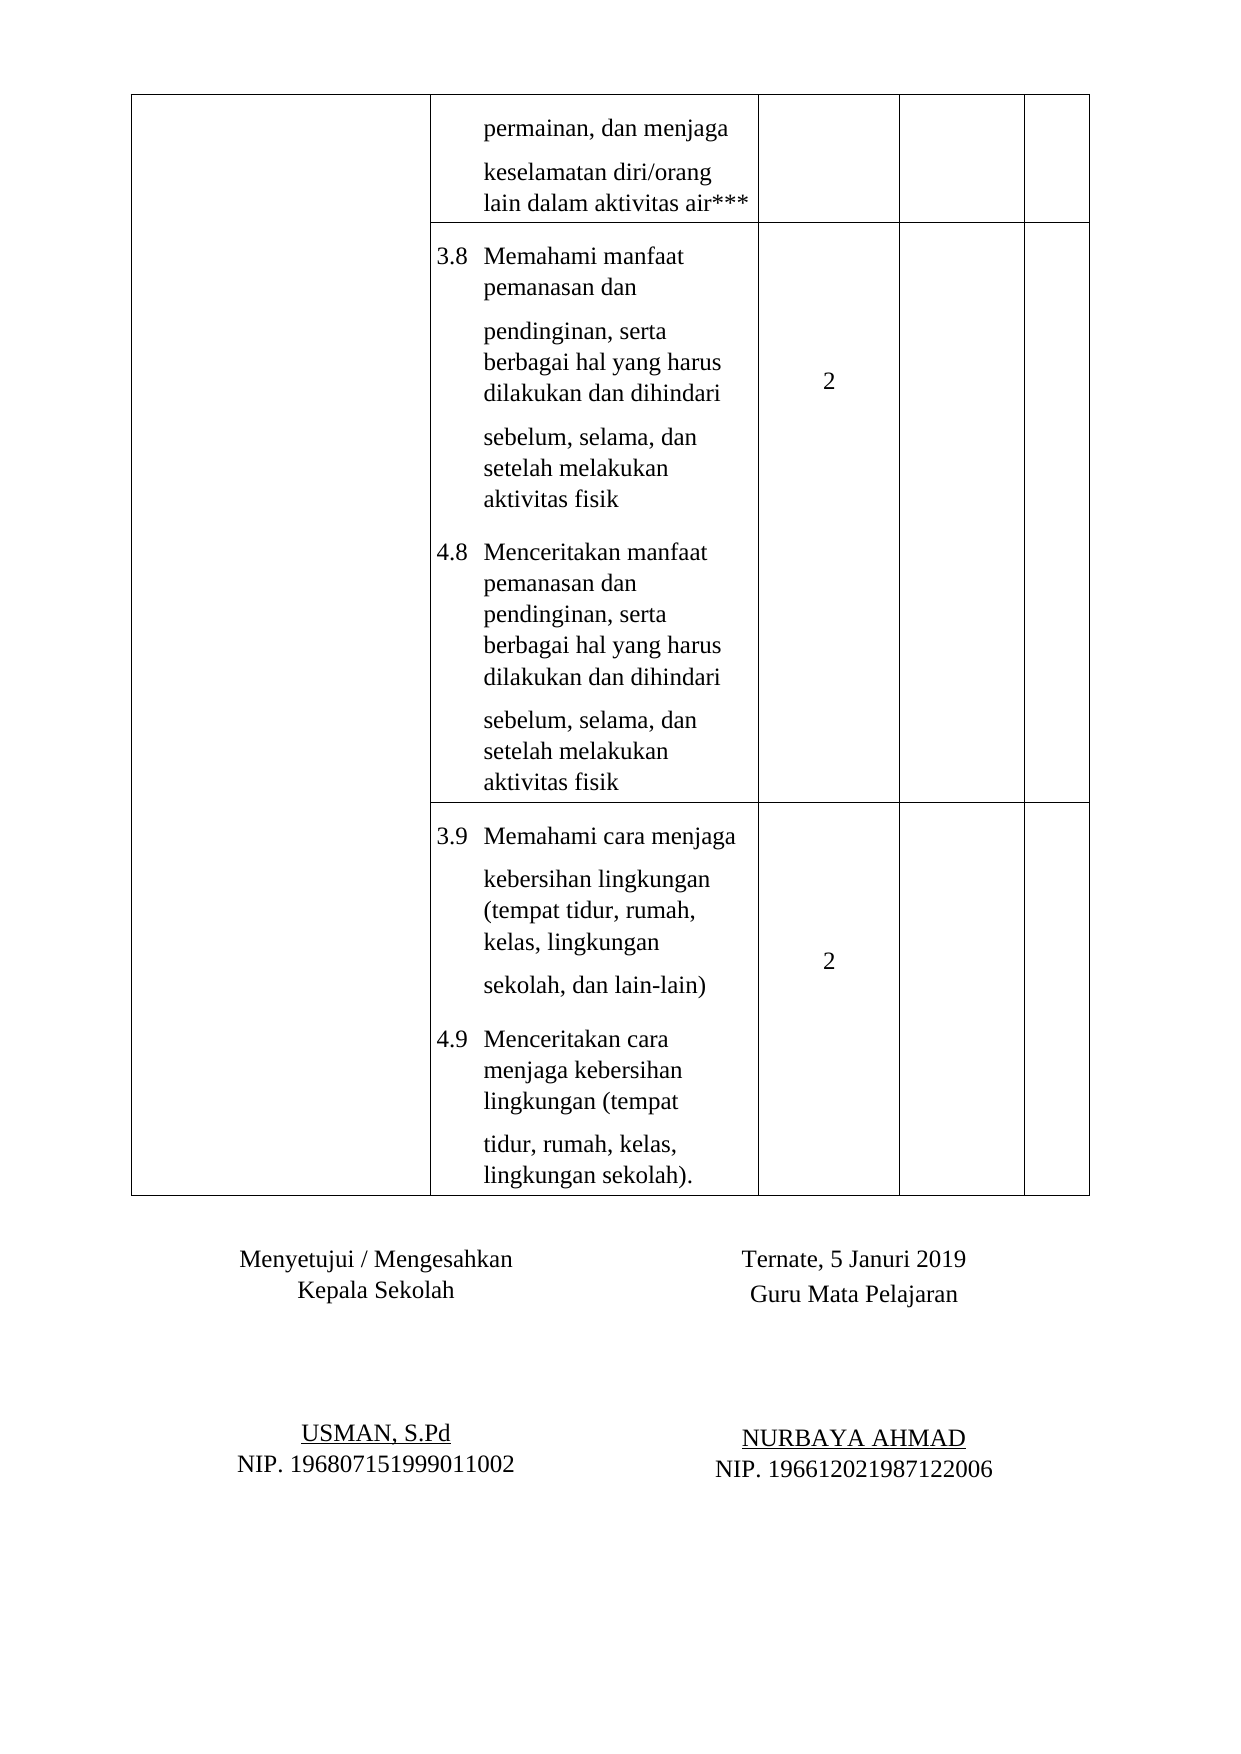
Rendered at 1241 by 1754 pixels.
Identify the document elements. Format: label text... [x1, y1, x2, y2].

table_cell [900, 803, 1024, 1195]
table_cell [900, 223, 1024, 802]
table_cell [167, 95, 430, 1195]
table_cell [1025, 95, 1089, 222]
table_cell 2 [759, 803, 899, 1195]
table_header Ternate, 5 Januri 2019 Guru Mata Pelajaran NURBAYA AHMAD NIP. 196612021987122006 [621, 1244, 1087, 1499]
table_cell permainan, dan menjaga keselamatan diri/orang lain dalam aktivitas air*** [478, 95, 758, 222]
table_cell 4.9 [431, 1005, 478, 1195]
table_cell 2 [759, 223, 899, 802]
table_cell [759, 95, 899, 222]
table_cell Menceritakan cara menjaga kebersihan lingkungan (tempat tidur, rumah, kelas, lingkungan sekolah). [478, 1005, 758, 1195]
table_cell [1025, 223, 1089, 802]
table_cell [132, 95, 167, 1195]
table_cell Memahami manfaat pemanasan dan pendinginan, serta berbagai hal yang harus dilakukan dan dihindari sebelum, selama, dan setelah melakukan aktivitas fisik [478, 223, 758, 518]
table_cell 4.8 [431, 518, 478, 802]
table_cell [900, 95, 1024, 222]
table_cell [431, 95, 478, 222]
table_cell Menceritakan manfaat pemanasan dan pendinginan, serta berbagai hal yang harus dilakukan dan dihindari sebelum, selama, dan setelah melakukan aktivitas fisik [478, 518, 758, 802]
table_cell 3.8 [431, 223, 478, 518]
table_cell Memahami cara menjaga kebersihan lingkungan (tempat tidur, rumah, kelas, lingkungan sekolah, dan lain-lain) [478, 803, 758, 1004]
table_cell [1025, 803, 1089, 1195]
table_cell 3.9 [431, 803, 478, 1004]
table_header Menyetujui / Mengesahkan Kepala Sekolah USMAN, S.Pd NIP. 196807151999011002 [131, 1244, 621, 1499]
